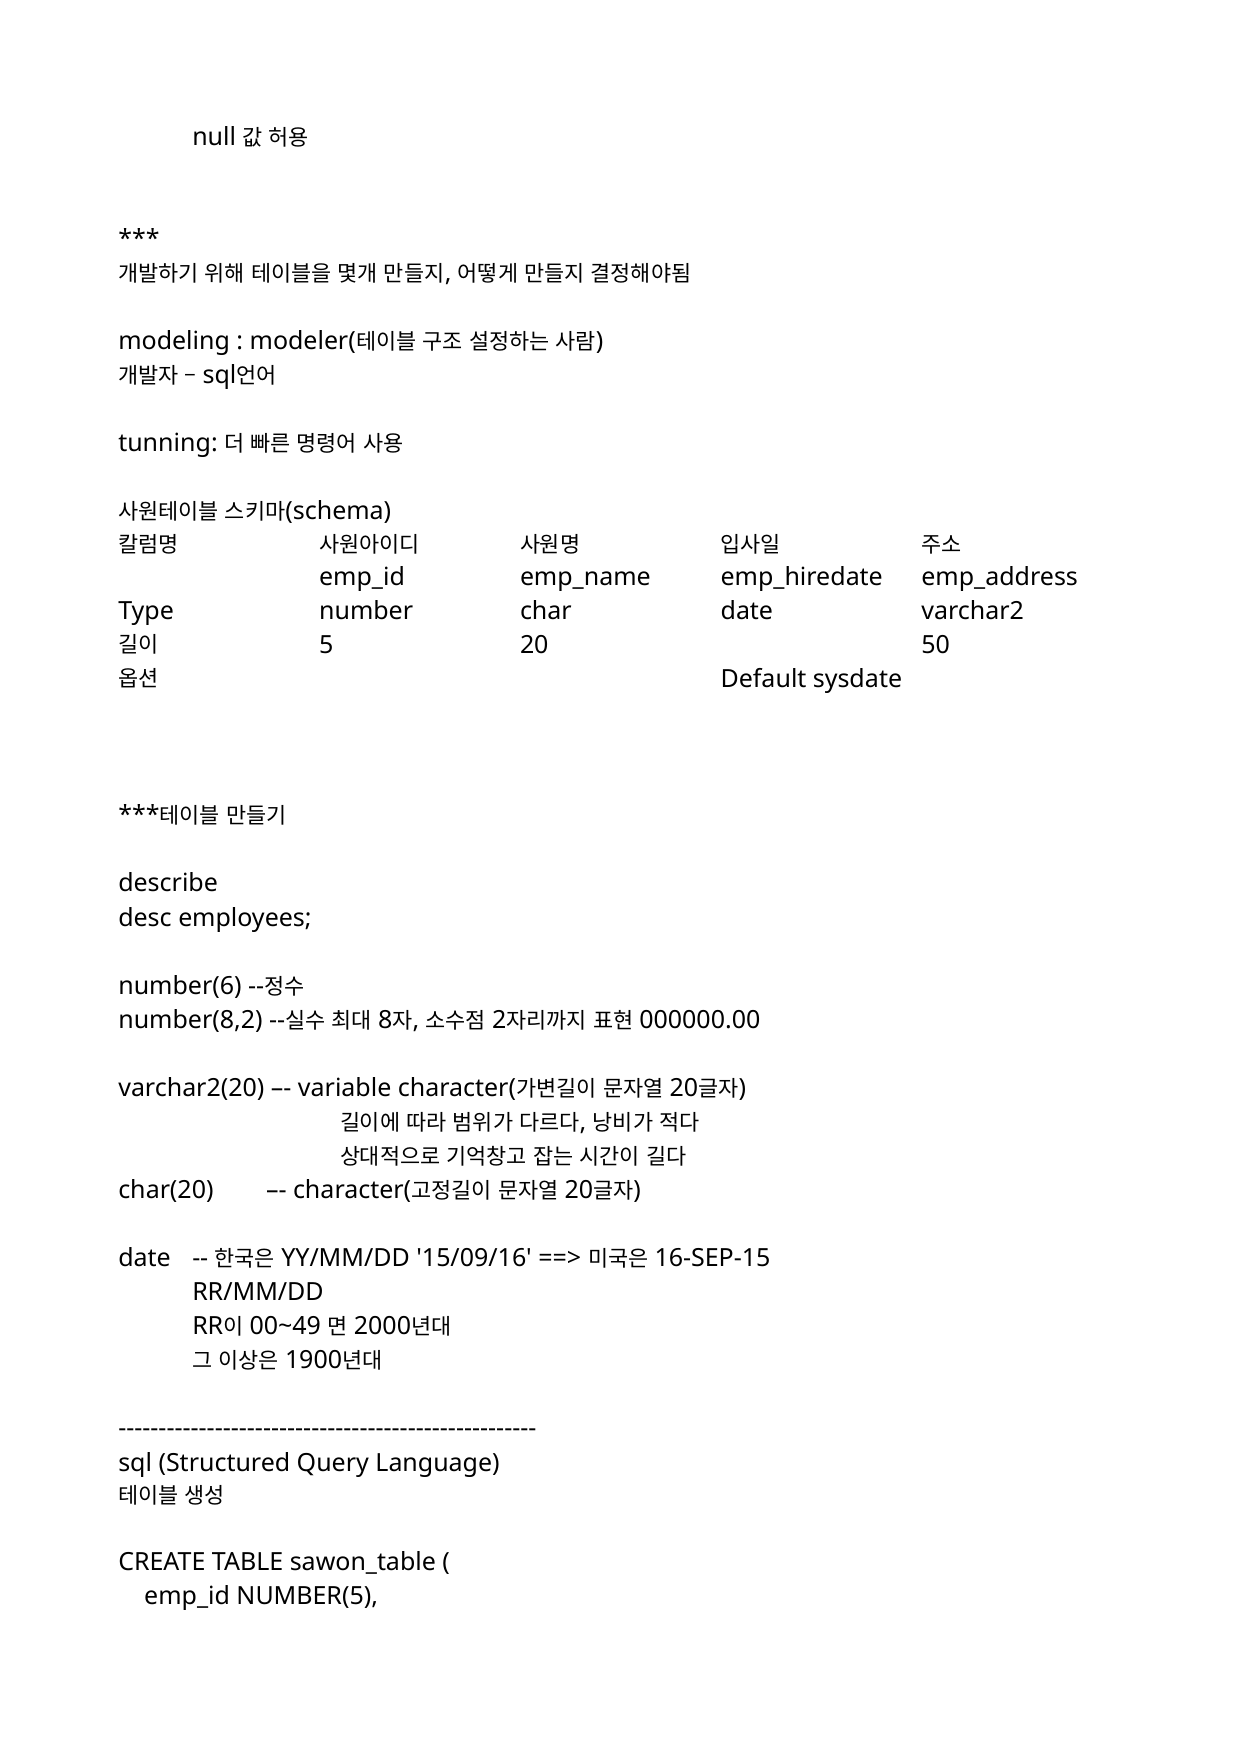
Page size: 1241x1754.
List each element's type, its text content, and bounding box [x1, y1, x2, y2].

table_cell Type [118, 593, 319, 627]
table_cell date [720, 593, 921, 627]
text 개발하기 위해 테이블을 몇개 만들지, 어떻게 만들지 결정해야됨 [118, 254, 1122, 288]
text number(6) --정수 [118, 967, 1122, 1001]
table_cell emp_address [921, 559, 1122, 593]
table_header 입사일 [720, 527, 921, 558]
text null 값 허용 [118, 118, 1122, 152]
table_cell 5 [319, 627, 520, 661]
table_header 사원아이디 [319, 527, 520, 558]
table_cell emp_hiredate [720, 559, 921, 593]
text ---------------------------------------------------- [118, 1410, 1122, 1444]
table_cell [720, 627, 921, 661]
text CREATE TABLE sawon_table ( [118, 1544, 1122, 1578]
text modeling : modeler(테이블 구조 설정하는 사람) [118, 322, 1122, 357]
table_cell 길이 [118, 627, 319, 661]
table_cell Default sysdate [720, 661, 921, 695]
text tunning: 더 빠른 명령어 사용 [118, 425, 1122, 459]
table_cell 옵션 [118, 661, 319, 695]
table_header 사원명 [520, 527, 720, 558]
table_cell emp_id [319, 559, 520, 593]
table_cell [319, 661, 520, 695]
text 테이블 생성 [118, 1478, 1122, 1510]
text ***테이블 만들기 [118, 797, 1122, 831]
table_cell [921, 661, 1122, 695]
text date -- 한국은 YY/MM/DD '15/09/16' ==> 미국은 16-SEP-15 [118, 1240, 1122, 1274]
table_header 주소 [921, 527, 1122, 558]
table_cell number [319, 593, 520, 627]
text 길이에 따라 범위가 다르다, 낭비가 적다 [118, 1103, 1122, 1138]
table_cell [118, 559, 319, 593]
text emp_id NUMBER(5), [118, 1578, 1122, 1612]
text *** [118, 220, 1122, 254]
text RR이 00~49 면 2000년대 [118, 1308, 1122, 1342]
text char(20) –- character(고정길이 문자열 20글자) [118, 1172, 1122, 1206]
text varchar2(20) –- variable character(가변길이 문자열 20글자) [118, 1069, 1122, 1103]
text 그 이상은 1900년대 [118, 1342, 1122, 1376]
text RR/MM/DD [118, 1274, 1122, 1308]
table_header 칼럼명 [118, 527, 319, 558]
table_cell 50 [921, 627, 1122, 661]
text 사원테이블 스키마(schema) [118, 493, 1122, 527]
table_cell [520, 661, 720, 695]
text number(8,2) --실수 최대 8자, 소수점 2자리까지 표현 000000.00 [118, 1001, 1122, 1035]
text desc employees; [118, 899, 1122, 933]
text 상대적으로 기억창고 잡는 시간이 길다 [118, 1138, 1122, 1172]
table_cell 20 [520, 627, 720, 661]
table_cell varchar2 [921, 593, 1122, 627]
text describe [118, 865, 1122, 899]
table_cell char [520, 593, 720, 627]
table_cell emp_name [520, 559, 720, 593]
text sql (Structured Query Language) [118, 1444, 1122, 1478]
text 개발자 – sql언어 [118, 357, 1122, 391]
